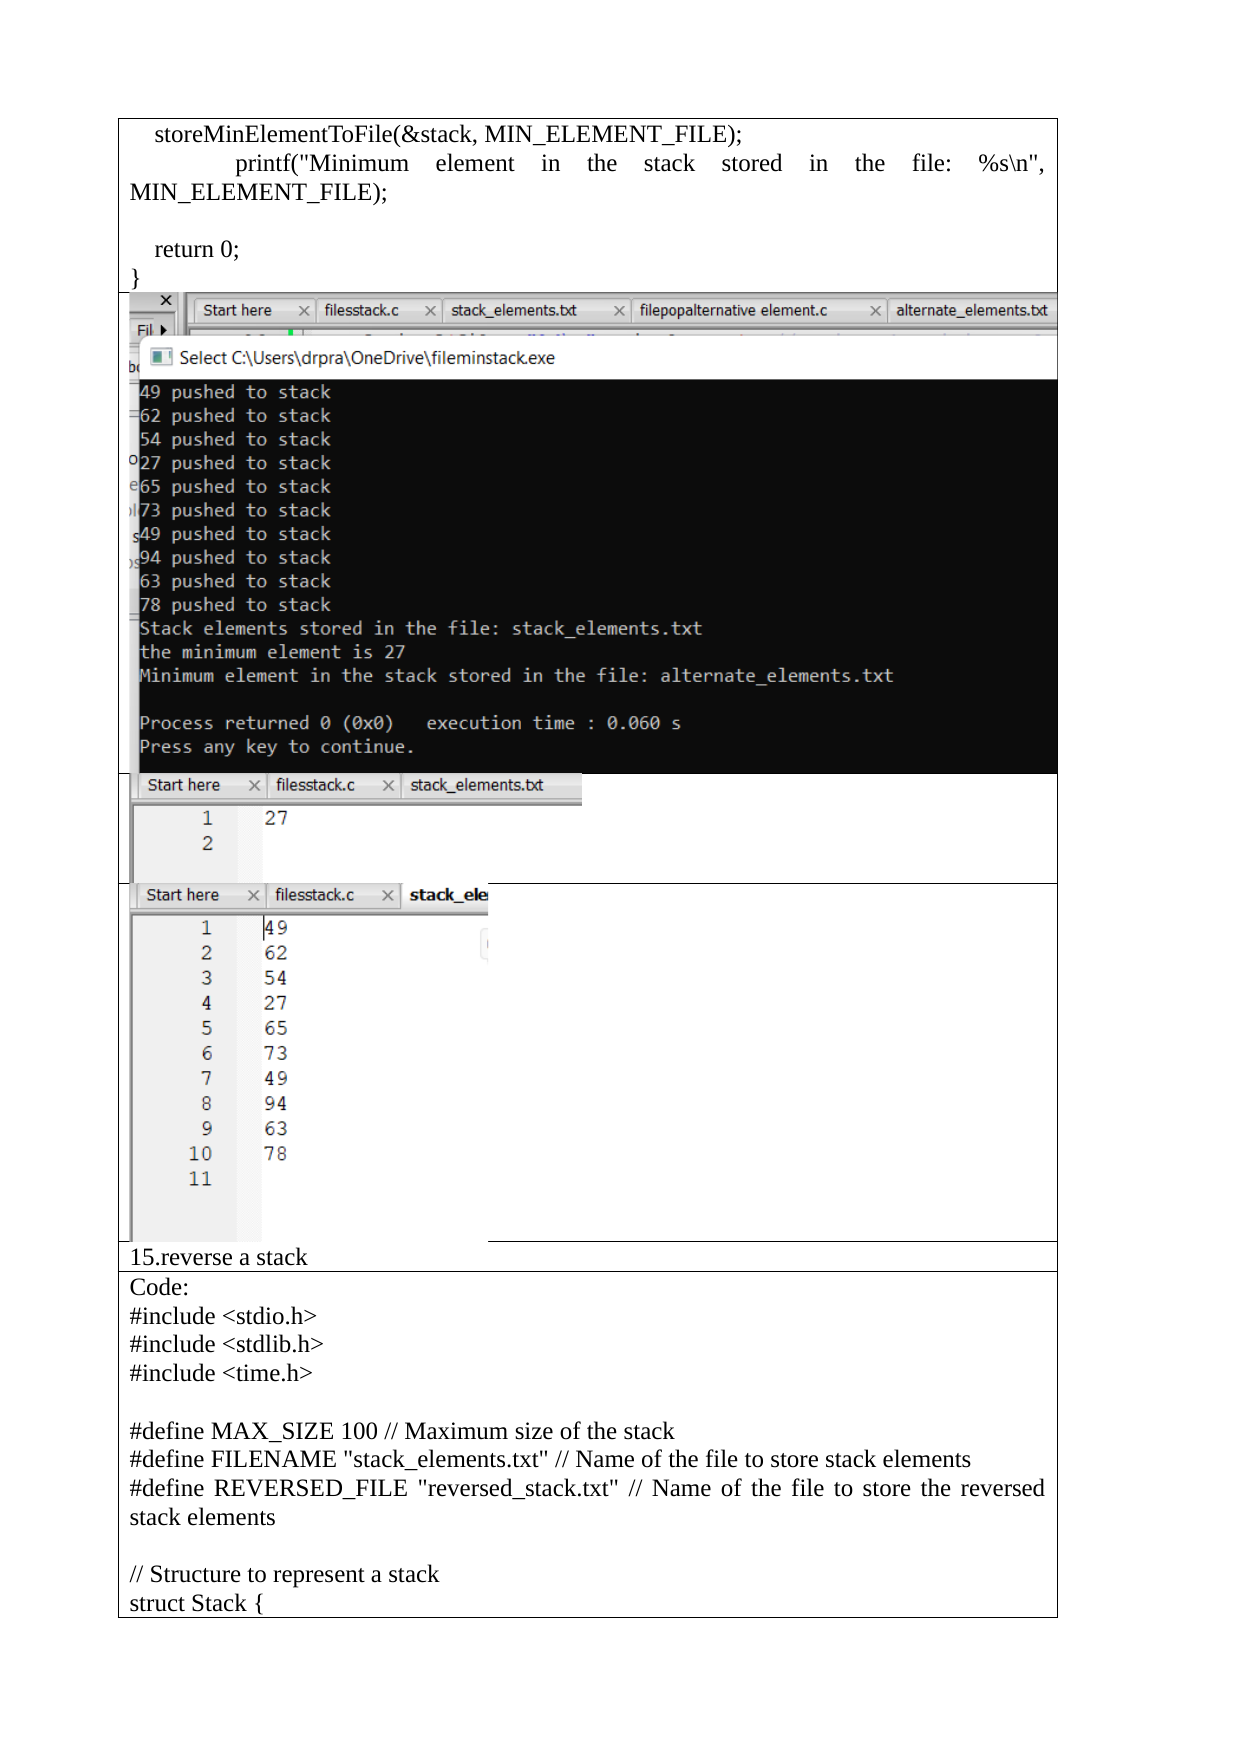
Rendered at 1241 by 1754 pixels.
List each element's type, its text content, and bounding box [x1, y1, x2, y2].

table_cell 15.reverse a stack [119, 1242, 1057, 1271]
table_cell [119, 774, 129, 883]
table_cell Code: #include <stdio.h> #include <stdlib.h> #include <time.h> #define MAX_SIZE 100 // Maximum size of the stack #define FILENAME "stack_elements.txt" // Name of the file to store stack elements #define REVERSED_FILE "reversed_stack.txt" // Name of the file to store the reversed stack elements // Structure to represent a stack struct Stack { [119, 1272, 1057, 1617]
table_cell [489, 884, 1057, 1241]
picture [129, 292, 1058, 1242]
table_cell [119, 884, 129, 1241]
table_cell [582, 774, 1057, 883]
table_cell storeMinElementToFile(&stack, MIN_ELEMENT_FILE); printf("Minimum element in the stack stored in the file: %s\n", MIN_ELEMENT_FILE); return 0; } [119, 119, 1057, 292]
table_cell [119, 293, 129, 773]
